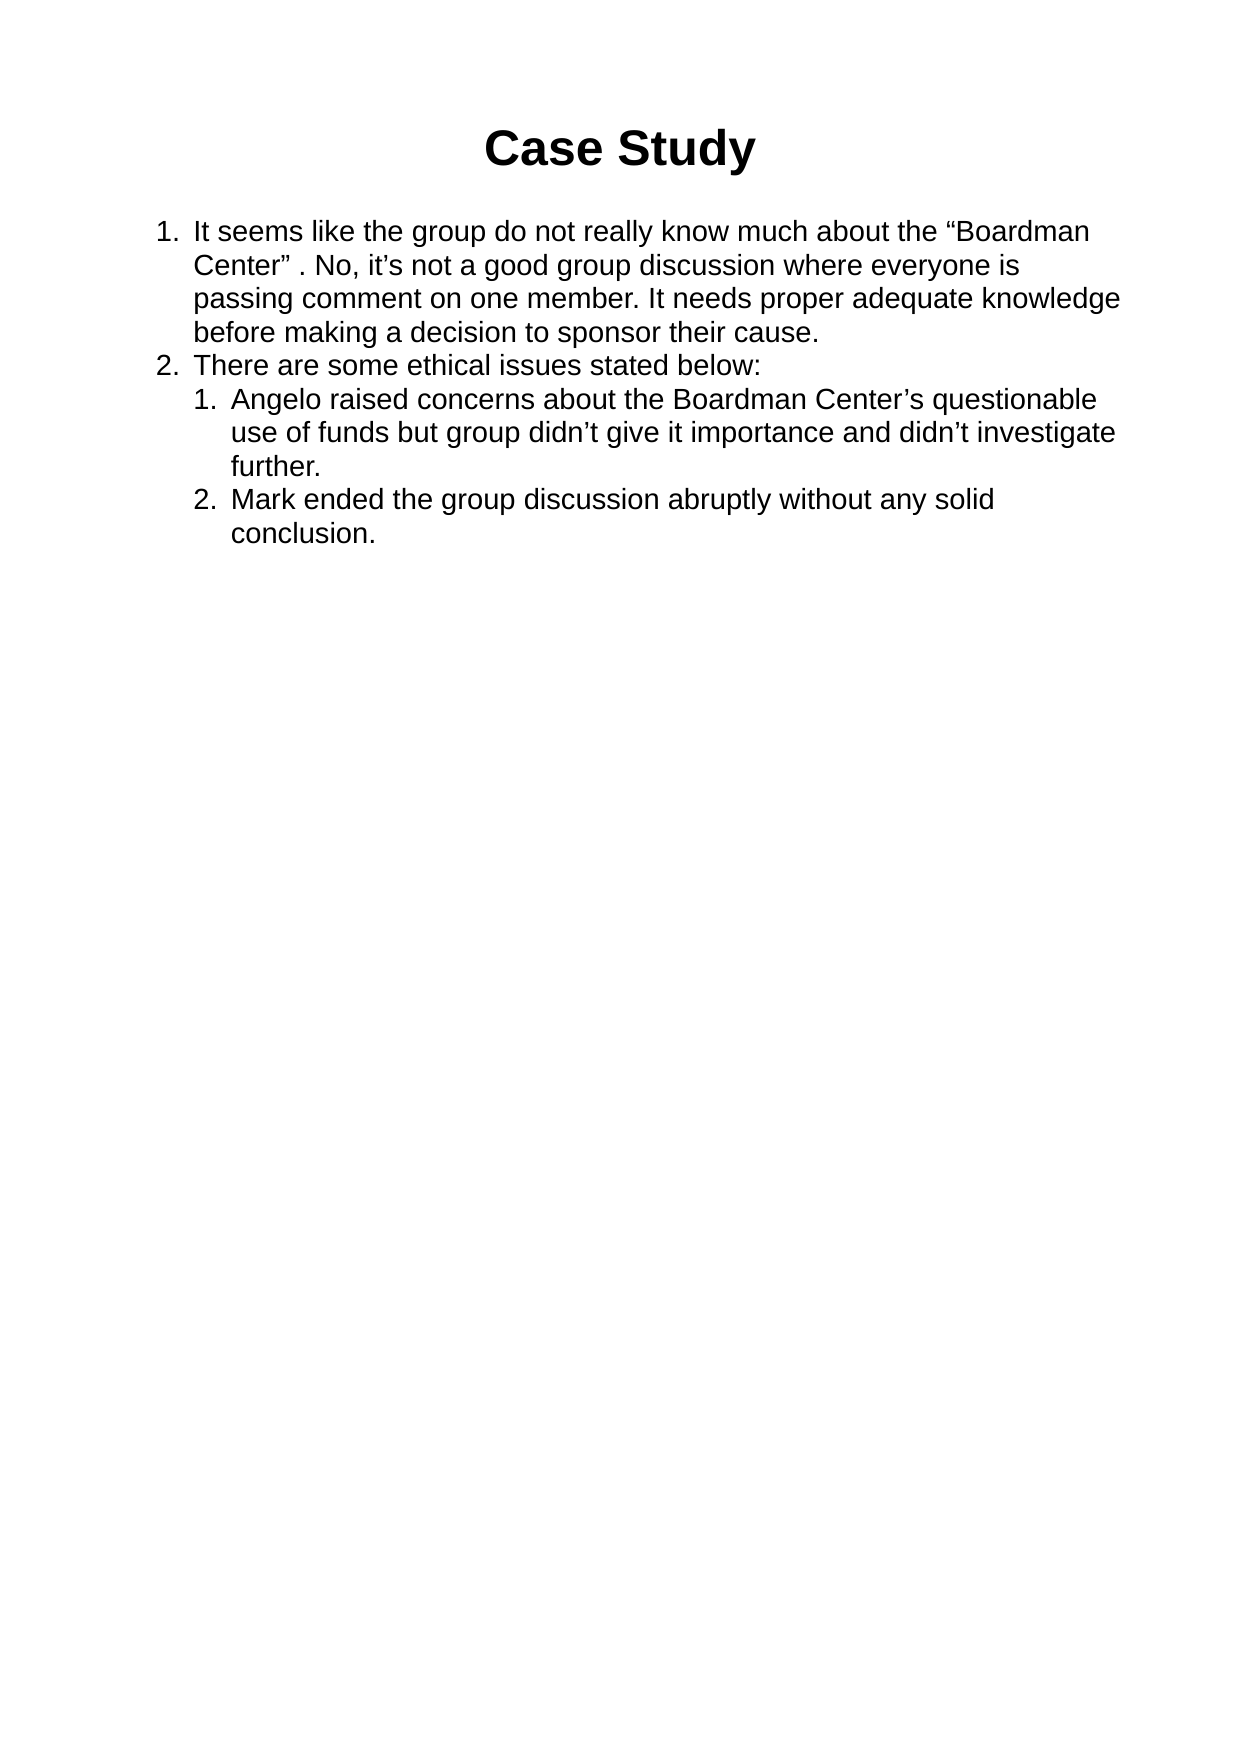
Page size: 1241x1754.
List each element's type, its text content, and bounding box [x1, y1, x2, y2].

text Case Study [118, 118, 1122, 176]
list Mark ended the group discussion abruptly without any solid conclusion. [193, 482, 1122, 549]
list Angelo raised concerns about the Boardman Center’s questionable use of funds but group didn’t give it importance and didn’t investigate further. [193, 382, 1122, 482]
list There are some ethical issues stated below: [156, 348, 1122, 382]
list It seems like the group do not really know much about the “Boardman Center” . No, it’s not a good group discussion where everyone is passing comment on one member. It needs proper adequate knowledge before making a decision to sponsor their cause. [156, 214, 1122, 348]
